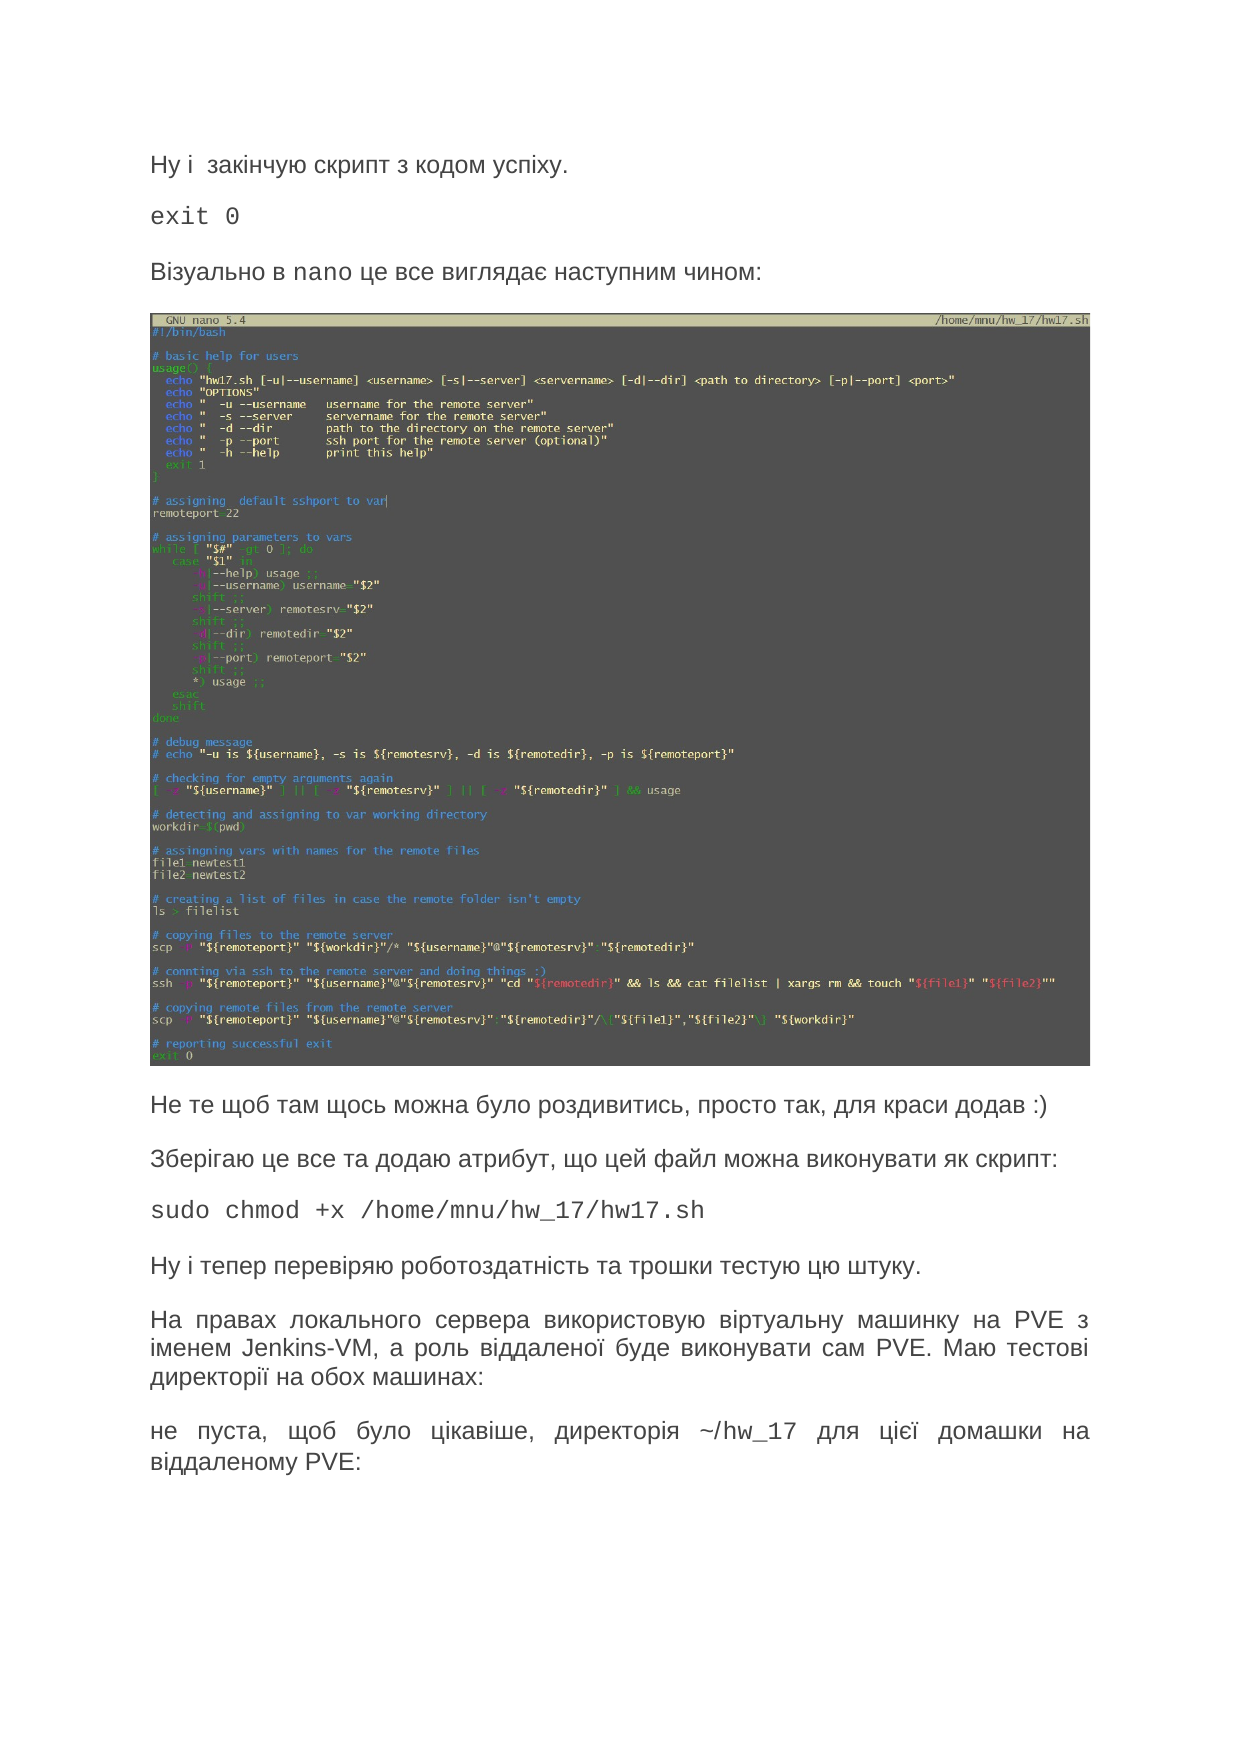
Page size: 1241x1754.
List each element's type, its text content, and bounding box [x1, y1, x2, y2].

text не пуста, щоб було цікавіше, директорія ~/hw_17 для цієї домашки на віддаленому PVE: [150, 1416, 1090, 1476]
text Не те щоб там щось можна було роздивитись, просто так, для краси додав :) [150, 1090, 1090, 1119]
text Візуально в nano це все виглядає наступним чином: [150, 257, 1090, 288]
text Ну і тепер перевіряю роботоздатність та трошки тестую цю штуку. [150, 1251, 1090, 1280]
text sudo chmod +x /home/mnu/hw_17/hw17.sh [150, 1198, 1090, 1226]
text На правах локального сервера використовую віртуальну машинку на PVE з іменем Jenkins-VM, а роль віддаленої буде виконувати сам PVE. Маю тестові директорії на обох машинах: [150, 1305, 1090, 1391]
text Ну і закінчую скрипт з кодом успіху. [150, 150, 1090, 179]
picture [150, 313, 1091, 1066]
text exit 0 [150, 204, 1090, 232]
text Зберігаю це все та додаю атрибут, що цей файл можна виконувати як скрипт: [150, 1144, 1090, 1173]
